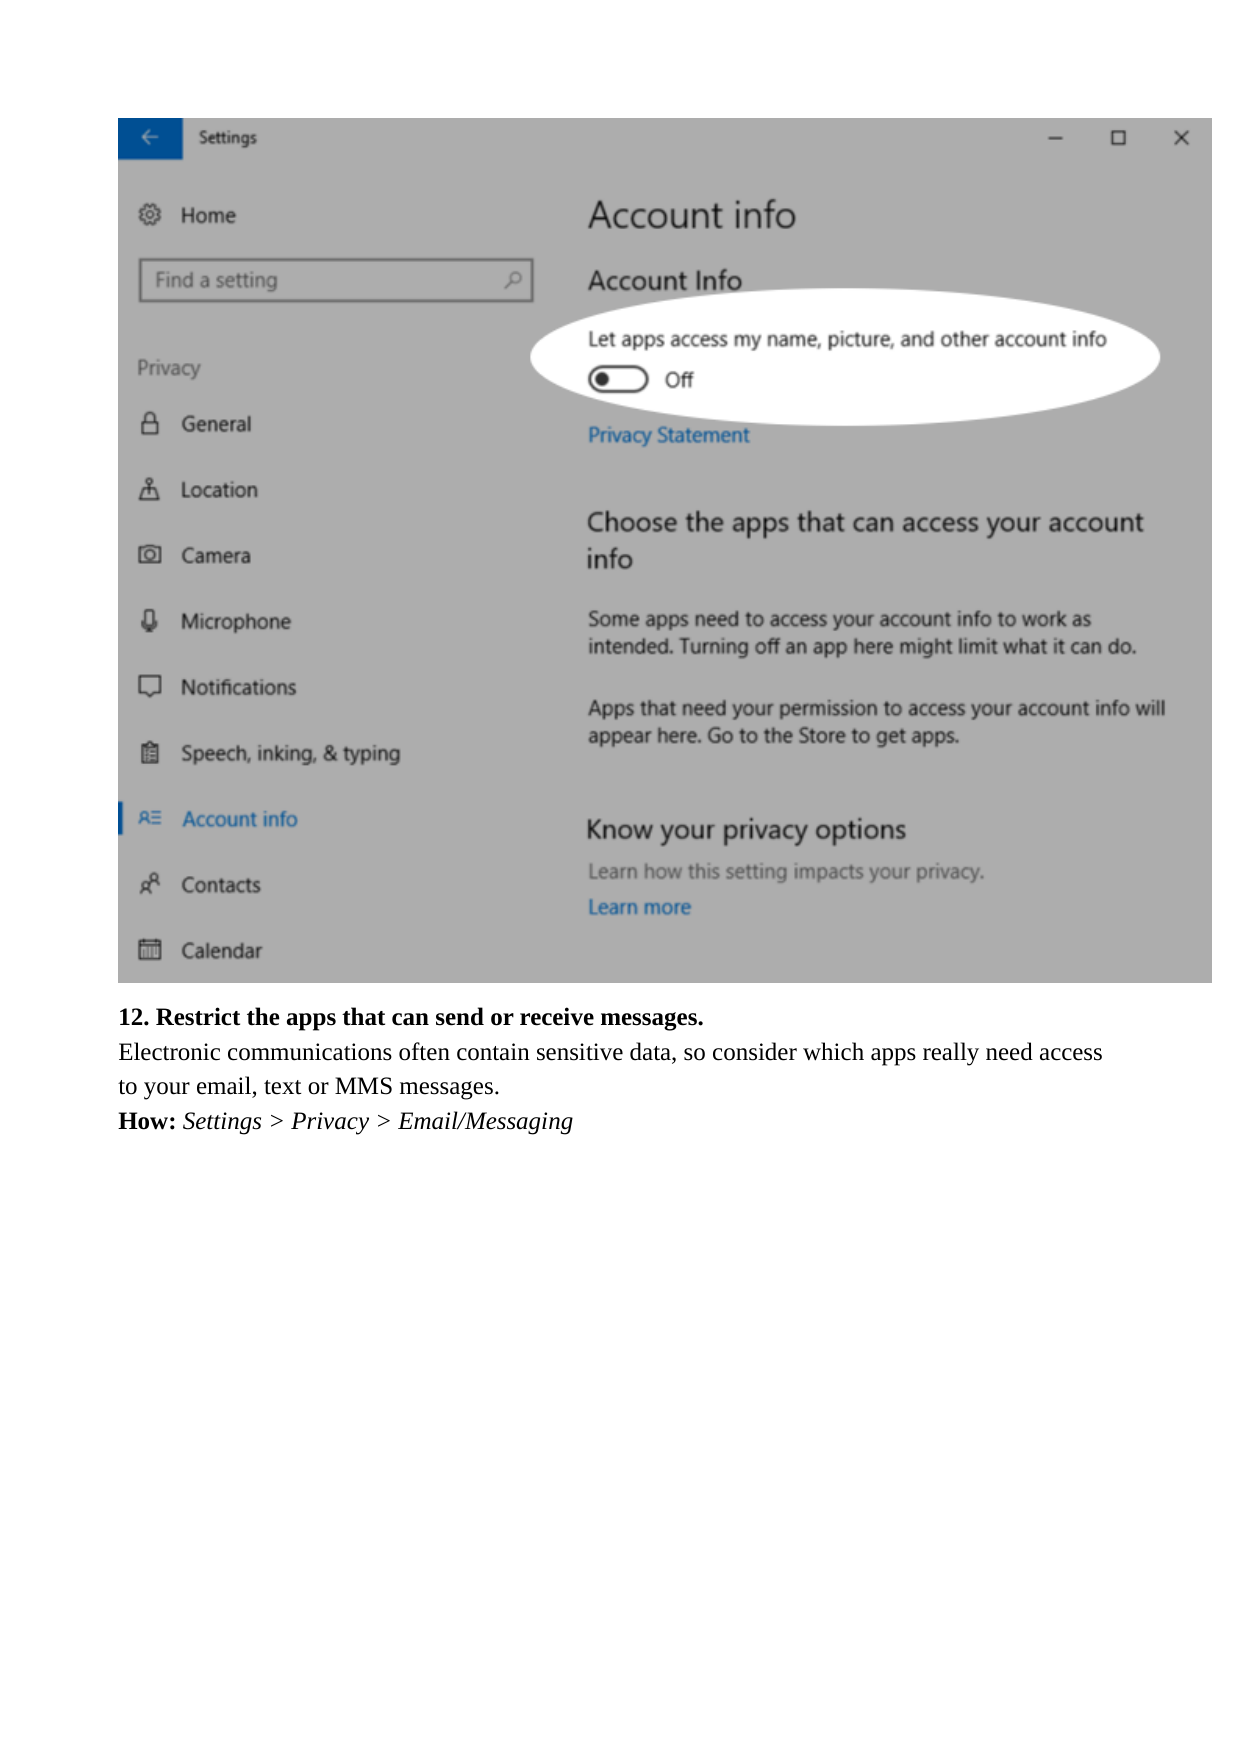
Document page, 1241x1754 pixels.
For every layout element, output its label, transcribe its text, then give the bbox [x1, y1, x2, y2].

picture [118, 118, 1212, 983]
text 12. Restrict the apps that can send or receive messages. Electronic communications often contain sensitive data, so consider which apps really need access to your email, text or MMS messages. How: Settings > Privacy > Email/Messaging [118, 1002, 1122, 1135]
